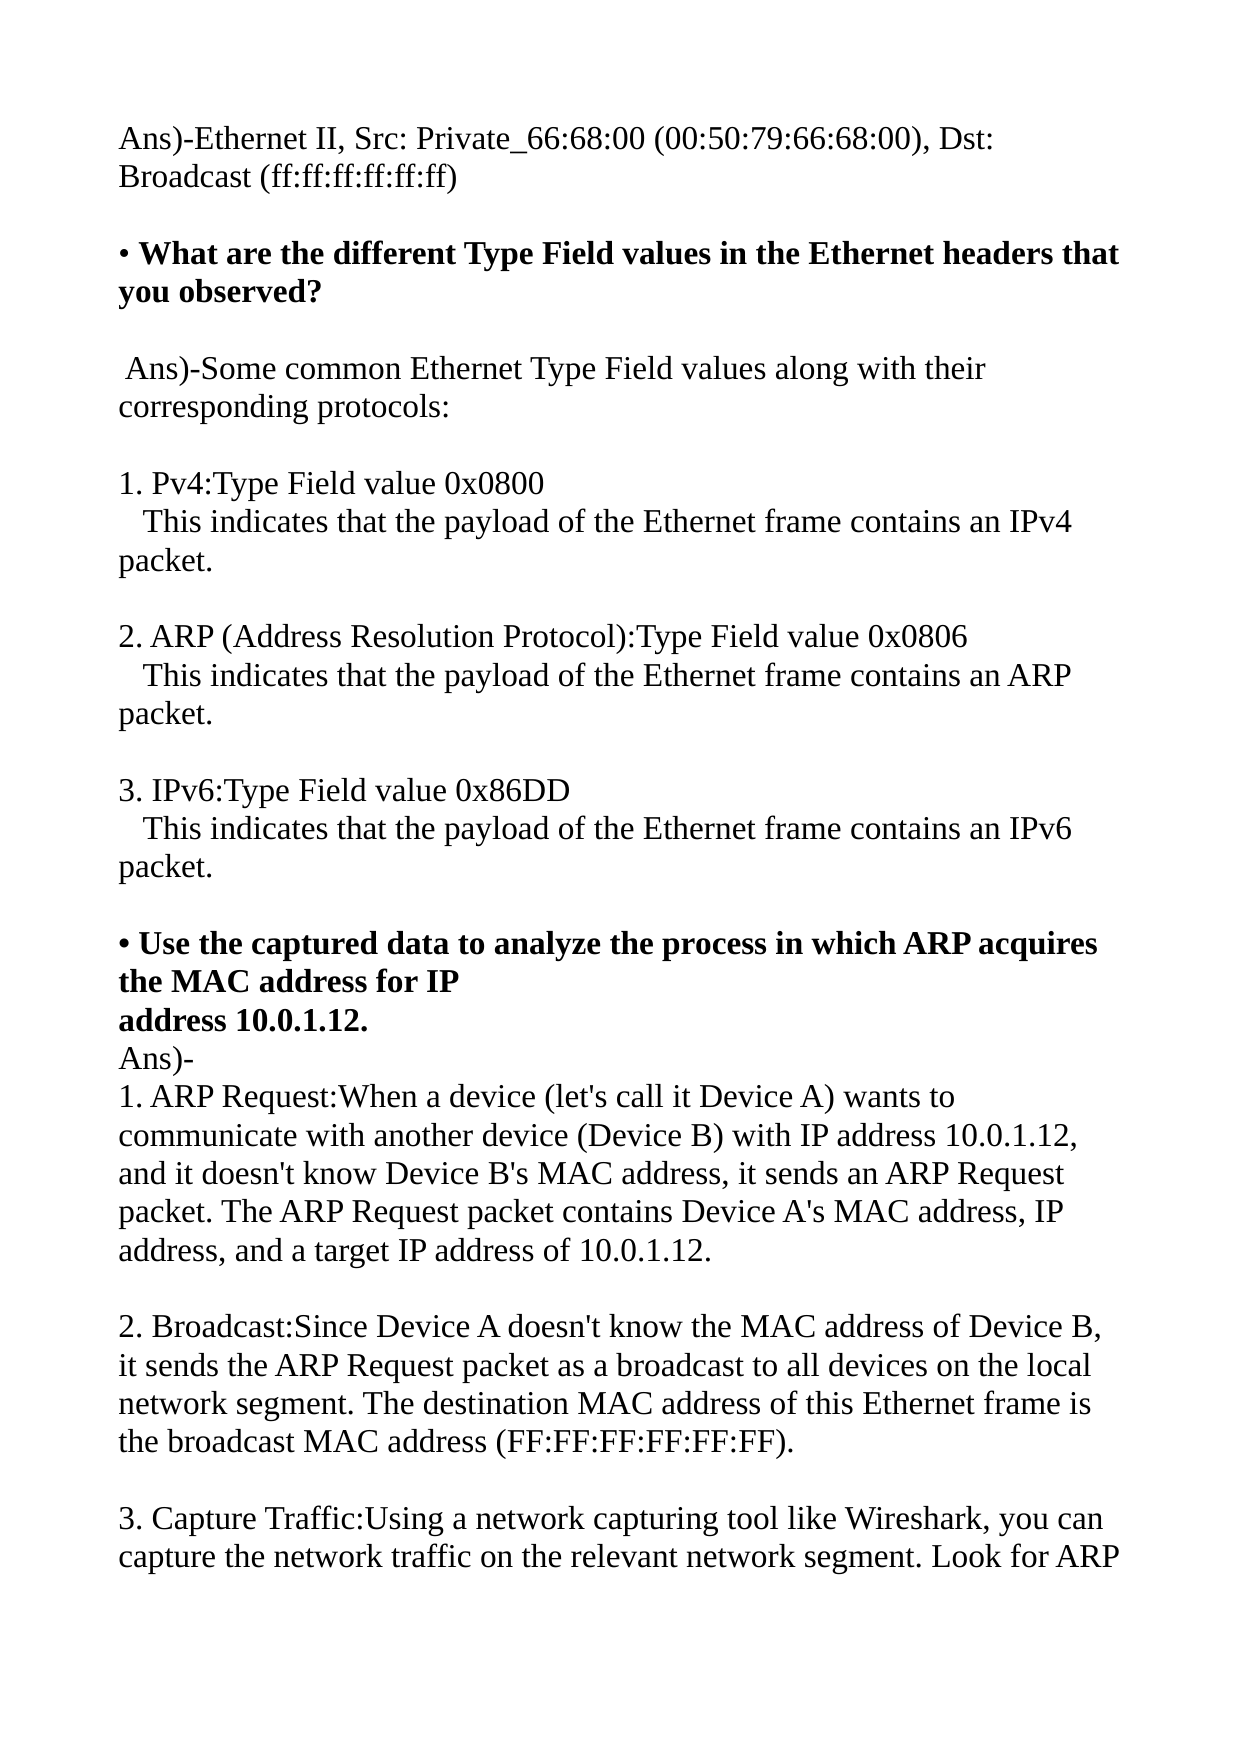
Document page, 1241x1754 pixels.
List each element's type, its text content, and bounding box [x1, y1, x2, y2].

text • Use the captured data to analyze the process in which ARP acquires the MAC address for IP [118, 923, 1122, 1000]
text address 10.0.1.12. [118, 1000, 1122, 1038]
text 1. Pv4:Type Field value 0x0800 [118, 463, 1122, 501]
text 3. IPv6:Type Field value 0x86DD [118, 770, 1122, 808]
text This indicates that the payload of the Ethernet frame contains an IPv6 packet. [118, 808, 1122, 885]
text This indicates that the payload of the Ethernet frame contains an ARP packet. [118, 655, 1122, 731]
text 3. Capture Traffic:Using a network capturing tool like Wireshark, you can capture the network traffic on the relevant network segment. Look for ARP [118, 1498, 1122, 1575]
text Ans)-Some common Ethernet Type Field values along with their corresponding protocols: [118, 348, 1122, 425]
text 2. ARP (Address Resolution Protocol):Type Field value 0x0806 [118, 616, 1122, 655]
text • What are the different Type Field values in the Ethernet headers that you observed? [118, 233, 1122, 310]
text 2. Broadcast:Since Device A doesn't know the MAC address of Device B, it sends the ARP Request packet as a broadcast to all devices on the local network segment. The destination MAC address of this Ethernet frame is the broadcast MAC address (FF:FF:FF:FF:FF:FF). [118, 1306, 1122, 1460]
text 1. ARP Request:When a device (let's call it Device A) wants to communicate with another device (Device B) with IP address 10.0.1.12, and it doesn't know Device B's MAC address, it sends an ARP Request packet. The ARP Request packet contains Device A's MAC address, IP address, and a target IP address of 10.0.1.12. [118, 1076, 1122, 1268]
text This indicates that the payload of the Ethernet frame contains an IPv4 packet. [118, 501, 1122, 578]
text Ans)-Ethernet II, Src: Private_66:68:00 (00:50:79:66:68:00), Dst: Broadcast (ff:ff:ff:ff:ff:ff) [118, 118, 1122, 195]
text Ans)- [118, 1038, 1122, 1076]
